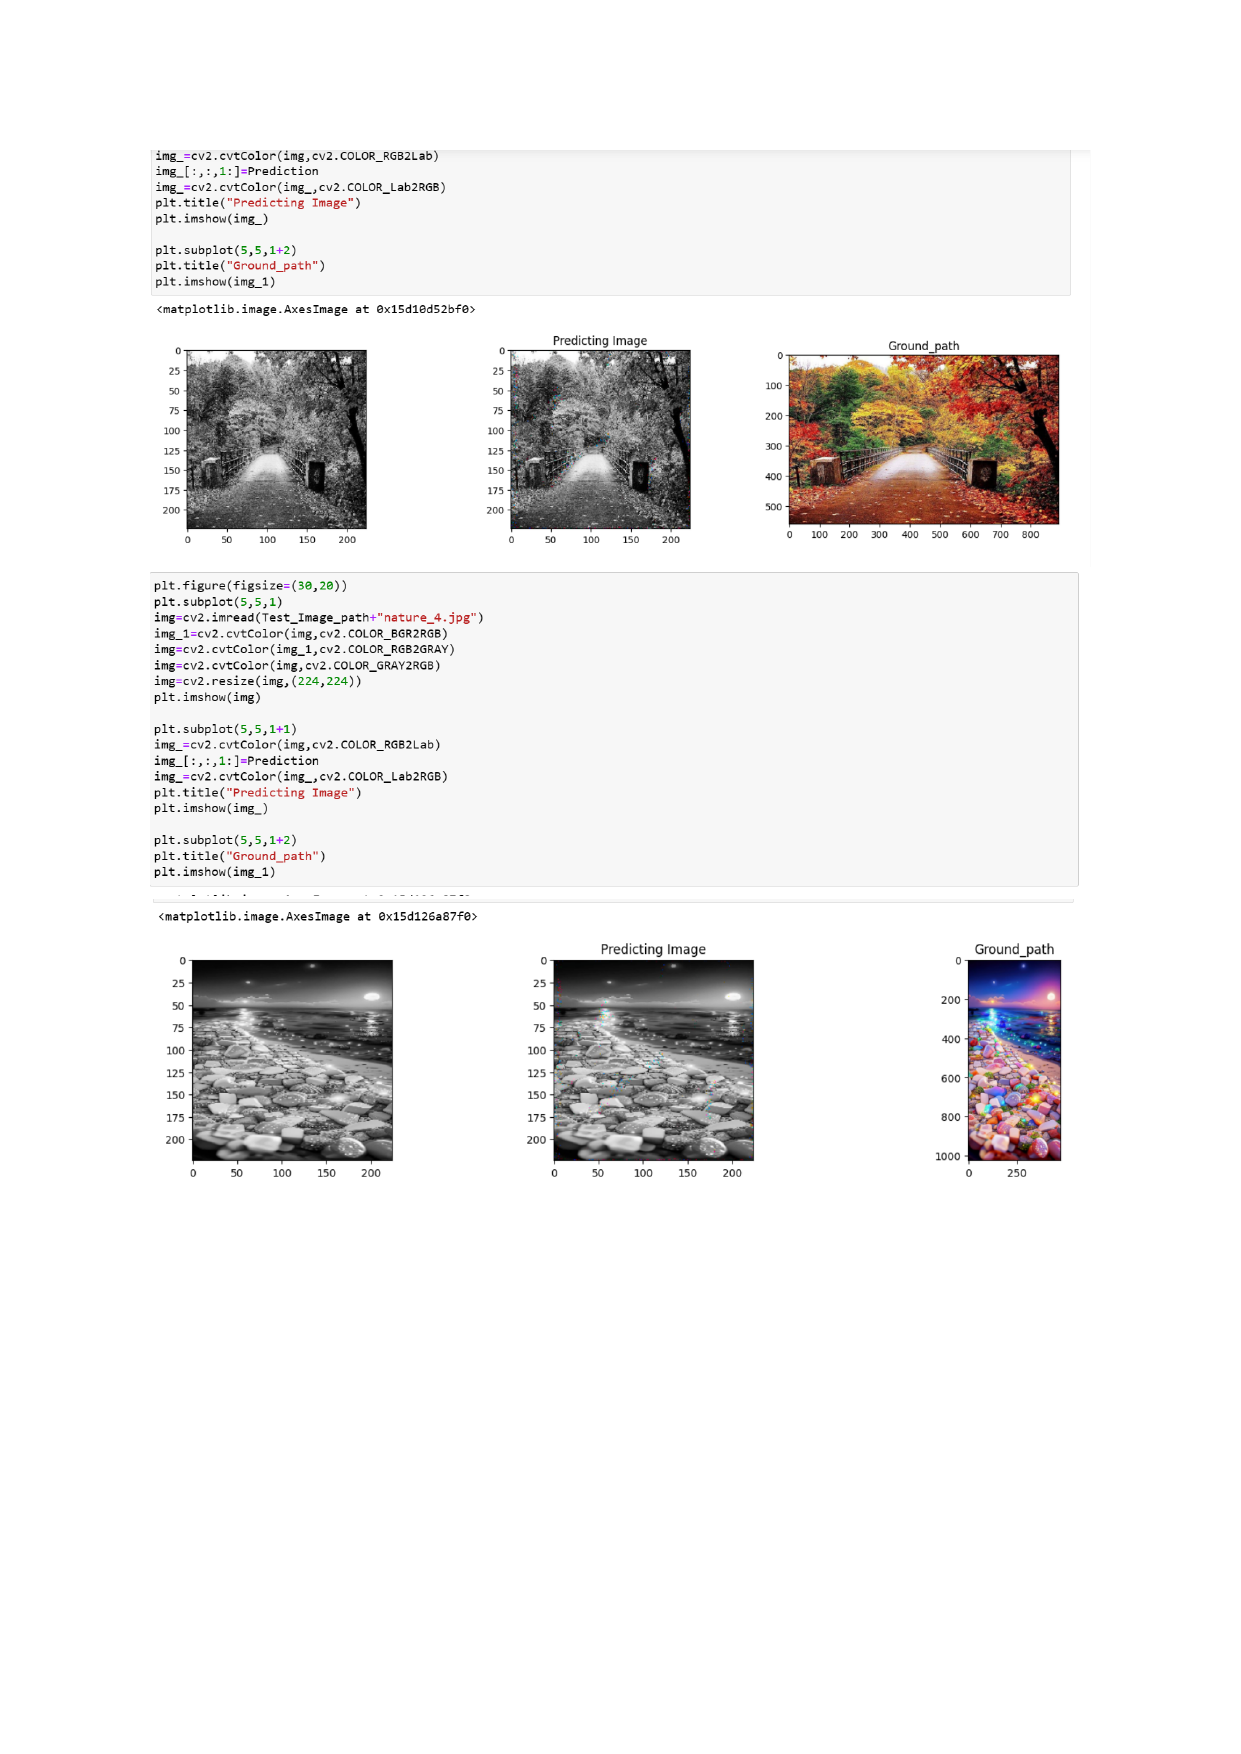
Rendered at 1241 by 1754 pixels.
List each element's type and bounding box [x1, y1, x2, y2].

picture [150, 899, 1091, 1198]
picture [150, 150, 1091, 567]
picture [150, 570, 1091, 896]
